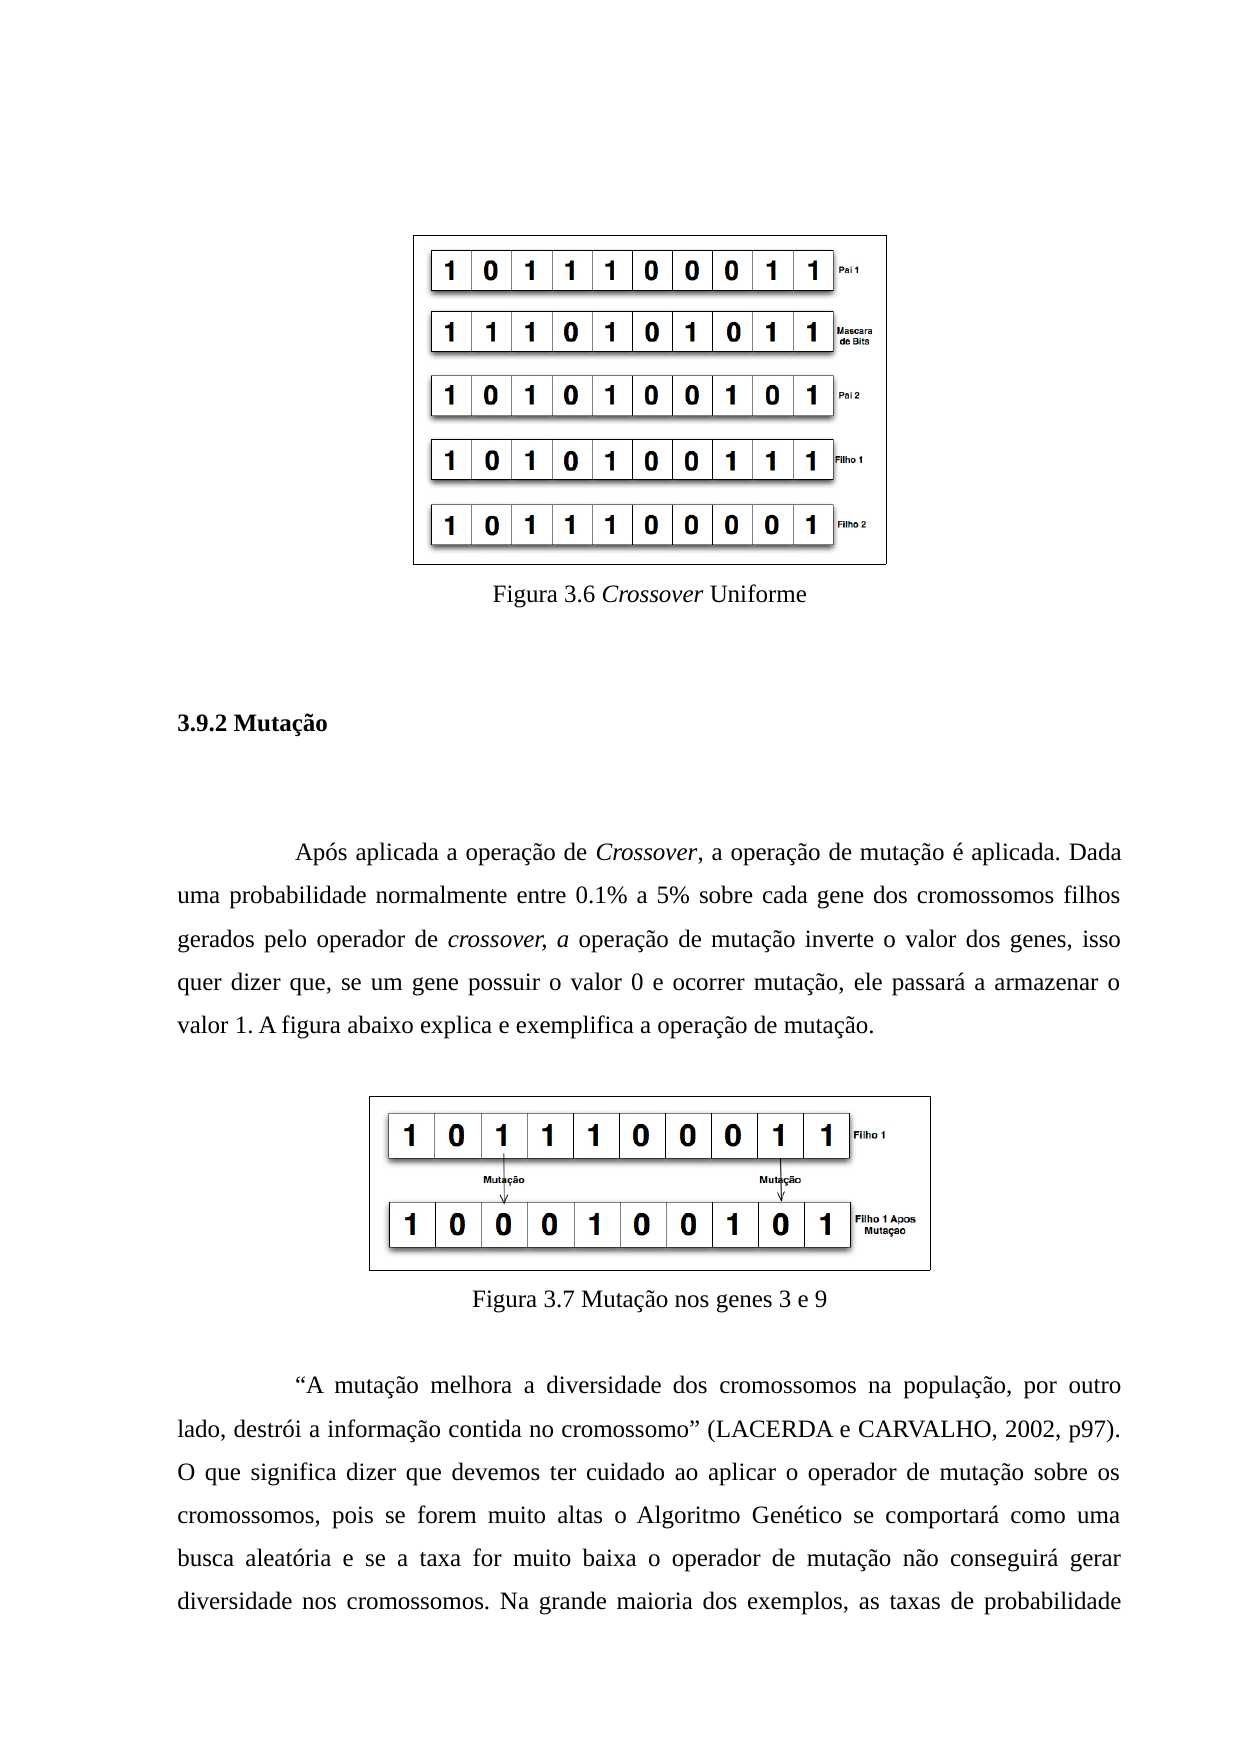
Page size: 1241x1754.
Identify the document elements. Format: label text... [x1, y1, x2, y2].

text Após aplicada a operação de Crossover, a operação de mutação é aplicada. Dada uma probabilidade normalmente entre 0.1% a 5% sobre cada gene dos cromossomos filhos gerados pelo operador de crossover, a operação de mutação inverte o valor dos genes, isso quer dizer que, se um gene possuir o valor 0 e ocorrer mutação, ele passará a armazenar o valor 1. A figura abaixo explica e exemplifica a operação de mutação. [177, 837, 1122, 1039]
text Figura 3.6 Crossover Uniforme [177, 235, 1122, 607]
text 3.9.2 Mutação [177, 708, 1122, 737]
picture [371, 1099, 928, 1267]
text “A mutação melhora a diversidade dos cromossomos na população, por outro lado, destrói a informação contida no cromossomo” (LACERDA e CARVALHO, 2002, p97). O que significa dizer que devemos ter cuidado ao aplicar o operador de mutação sobre os cromossomos, pois se forem muito altas o Algoritmo Genético se comportará como uma busca aleatória e se a taxa for muito baixa o operador de mutação não conseguirá gerar diversidade nos cromossomos. Na grande maioria dos exemplos, as taxas de probabilidade [177, 1371, 1122, 1615]
text Figura 3.7 Mutação nos genes 3 e 9 [177, 1096, 1122, 1313]
picture [416, 238, 883, 562]
